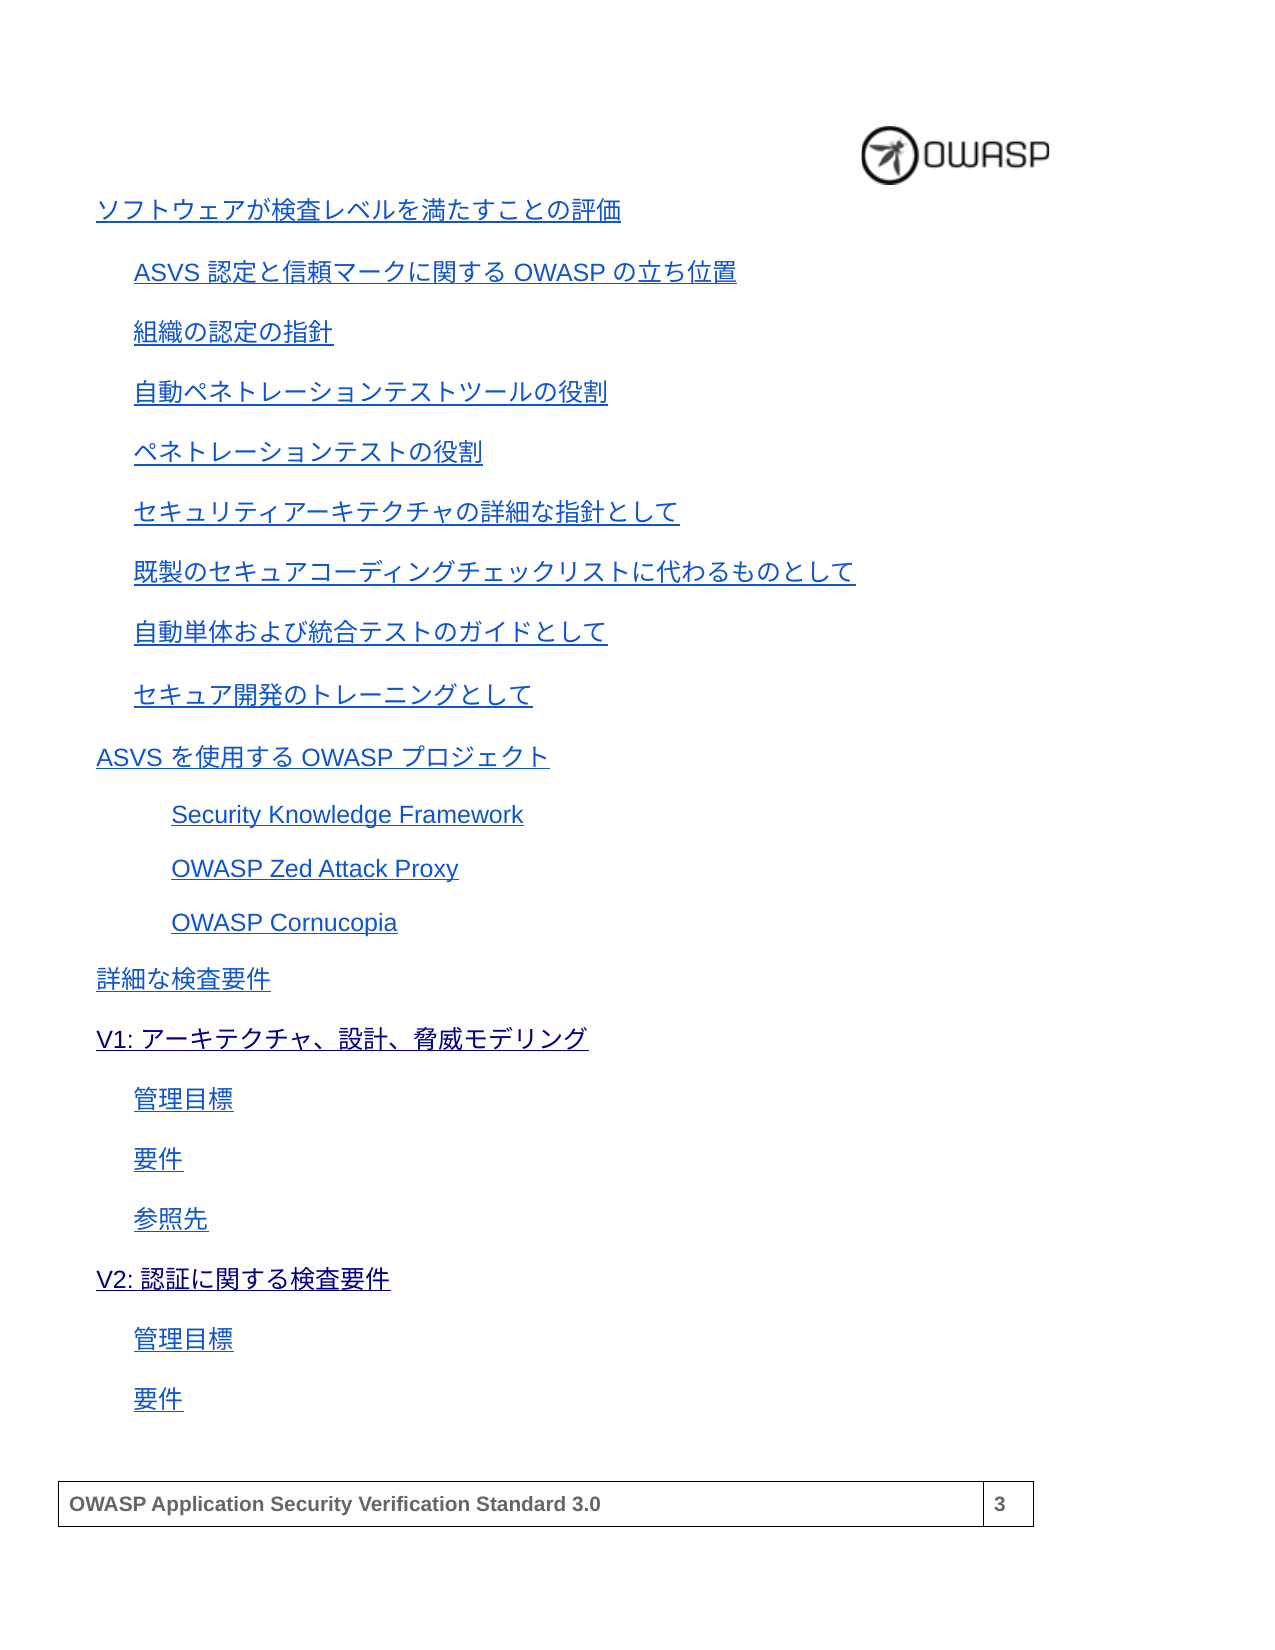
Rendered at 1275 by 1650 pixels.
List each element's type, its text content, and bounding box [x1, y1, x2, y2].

text ASVS 認定と信頼マークに関する OWASP の立ち位置 [133, 253, 1216, 289]
text 要件 [133, 1142, 1216, 1176]
text 詳細な検査要件 [96, 962, 1216, 996]
text ペネトレーションテストの役割 [133, 435, 1216, 469]
text 自動ペネトレーションテストツールの役割 [133, 375, 1216, 409]
text セキュア開発のトレーニングとして [133, 675, 1216, 711]
text 管理目標 [133, 1082, 1216, 1116]
text OWASP Cornucopia [171, 908, 1216, 937]
text ASVS を使用する OWASP プロジェクト [96, 738, 1216, 774]
text 要件 [133, 1382, 1216, 1416]
text 組織の認定の指針 [133, 315, 1216, 349]
text 既製のセキュアコーディングチェックリストに代わるものとして [133, 555, 1216, 589]
text V1: アーキテクチャ、設計、脅威モデリング [96, 1022, 1216, 1056]
text セキュリティアーキテクチャの詳細な指針として [133, 495, 1216, 529]
text ソフトウェアが検査レベルを満たすことの評価 [96, 150, 1216, 226]
text V2: 認証に関する検査要件 [96, 1262, 1216, 1296]
text Security Knowledge Framework [171, 800, 1216, 829]
text OWASP Zed Attack Proxy [171, 854, 1216, 883]
text 参照先 [133, 1202, 1216, 1236]
text 管理目標 [133, 1322, 1216, 1356]
text 自動単体および統合テストのガイドとして [133, 615, 1216, 649]
picture [861, 126, 1050, 185]
